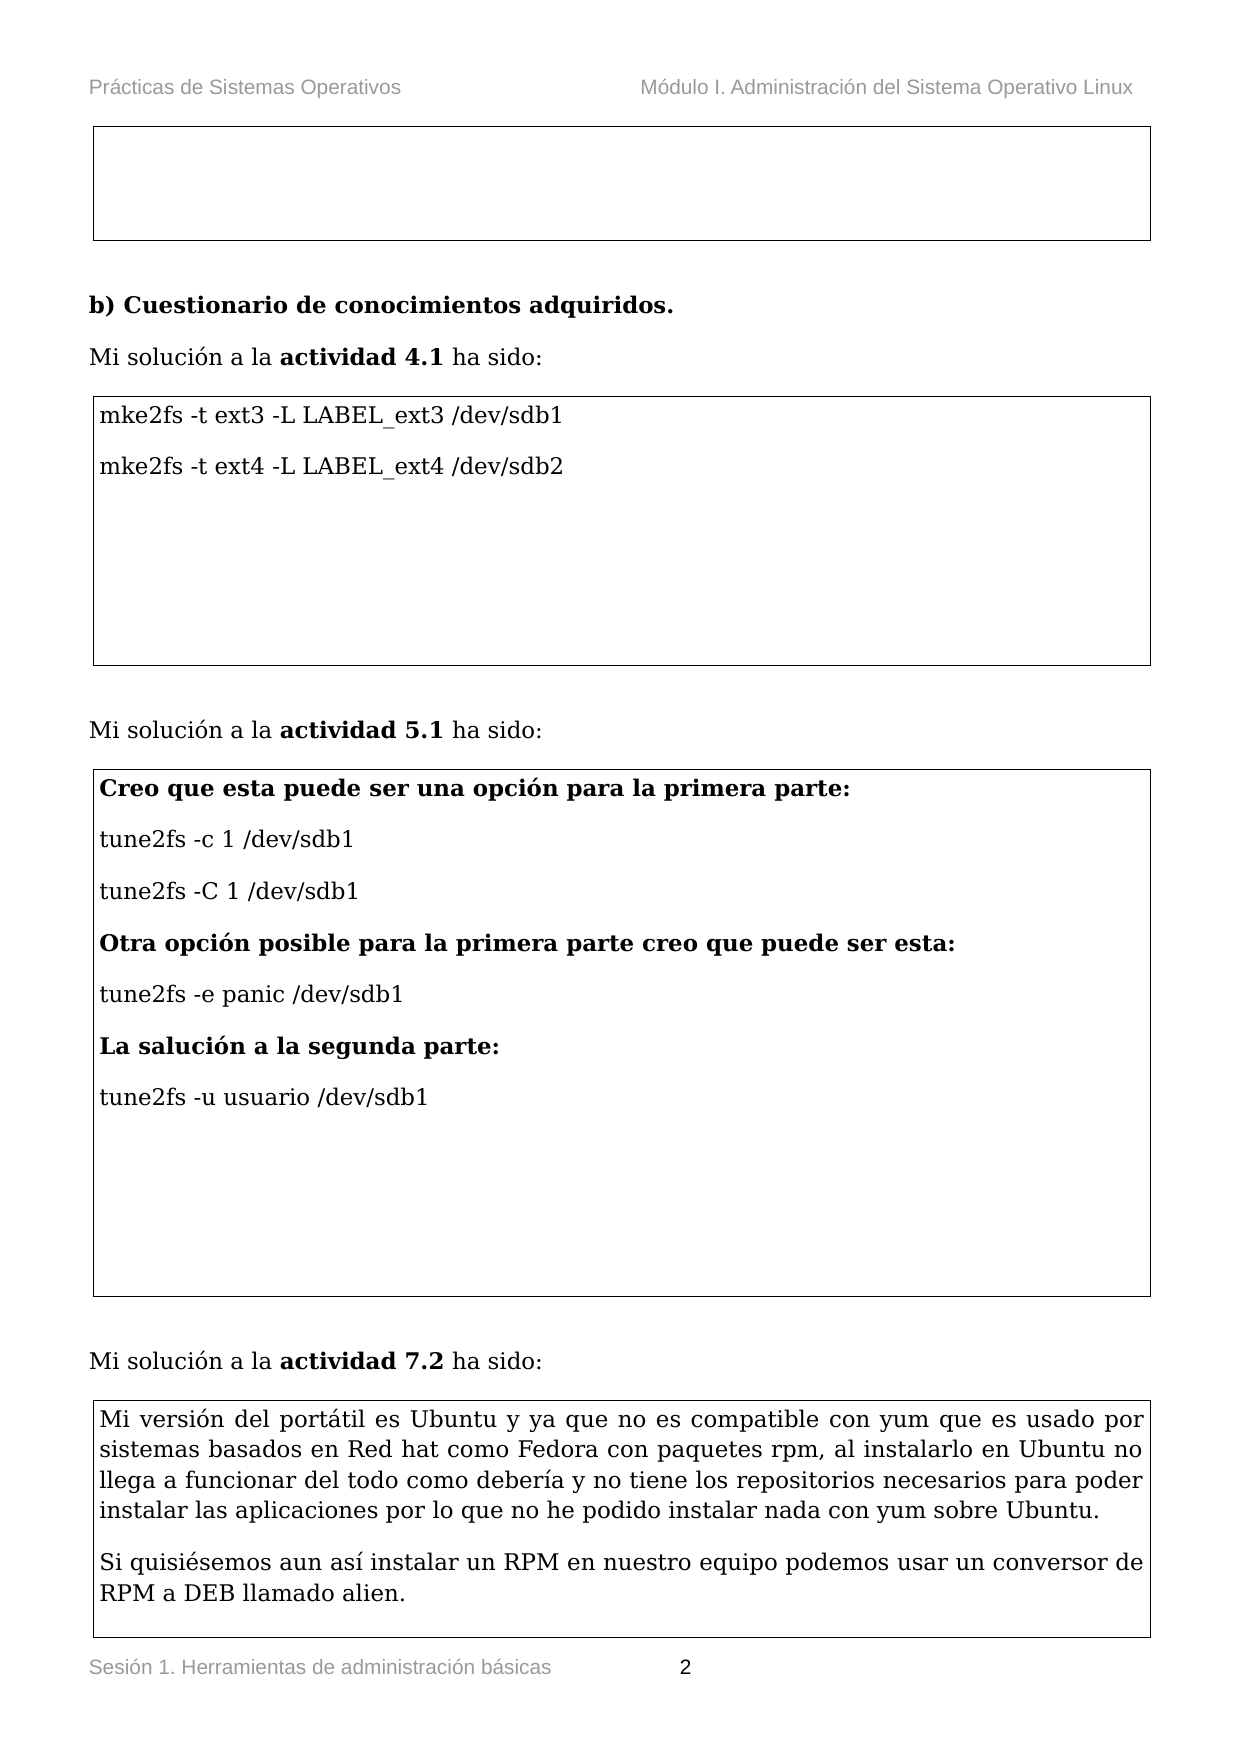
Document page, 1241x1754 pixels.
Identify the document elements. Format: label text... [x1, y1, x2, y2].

text Mi solución a la actividad 7.2 ha sido: [89, 1348, 1146, 1375]
table_header mke2fs -t ext3 -L LABEL_ext3 /dev/sdb1 mke2fs -t ext4 -L LABEL_ext4 /dev/sdb2 [94, 397, 1150, 665]
text Mi solución a la actividad 4.1 ha sido: [89, 344, 1146, 371]
text Mi solución a la actividad 5.1 ha sido: [89, 717, 1146, 744]
table_header Creo que esta puede ser una opción para la primera parte: tune2fs -c 1 /dev/sdb1 tune2fs -C 1 /dev/sdb1 Otra opción posible para la primera parte creo que puede ser esta: tune2fs -e panic /dev/sdb1 La salución a la segunda parte: tune2fs -u usuario /dev/sdb1 [94, 770, 1150, 1296]
table_header [94, 127, 1150, 240]
table_header Mi versión del portátil es Ubuntu y ya que no es compatible con yum que es usado por sistemas basados en Red hat como Fedora con paquetes rpm, al instalarlo en Ubuntu no llega a funcionar del todo como debería y no tiene los repositorios necesarios para poder instalar las aplicaciones por lo que no he podido instalar nada con yum sobre Ubuntu. Si quisiésemos aun así instalar un RPM en nuestro equipo podemos usar un conversor de RPM a DEB llamado alien. [94, 1401, 1150, 1637]
text b) Cuestionario de conocimientos adquiridos. [89, 292, 1146, 319]
